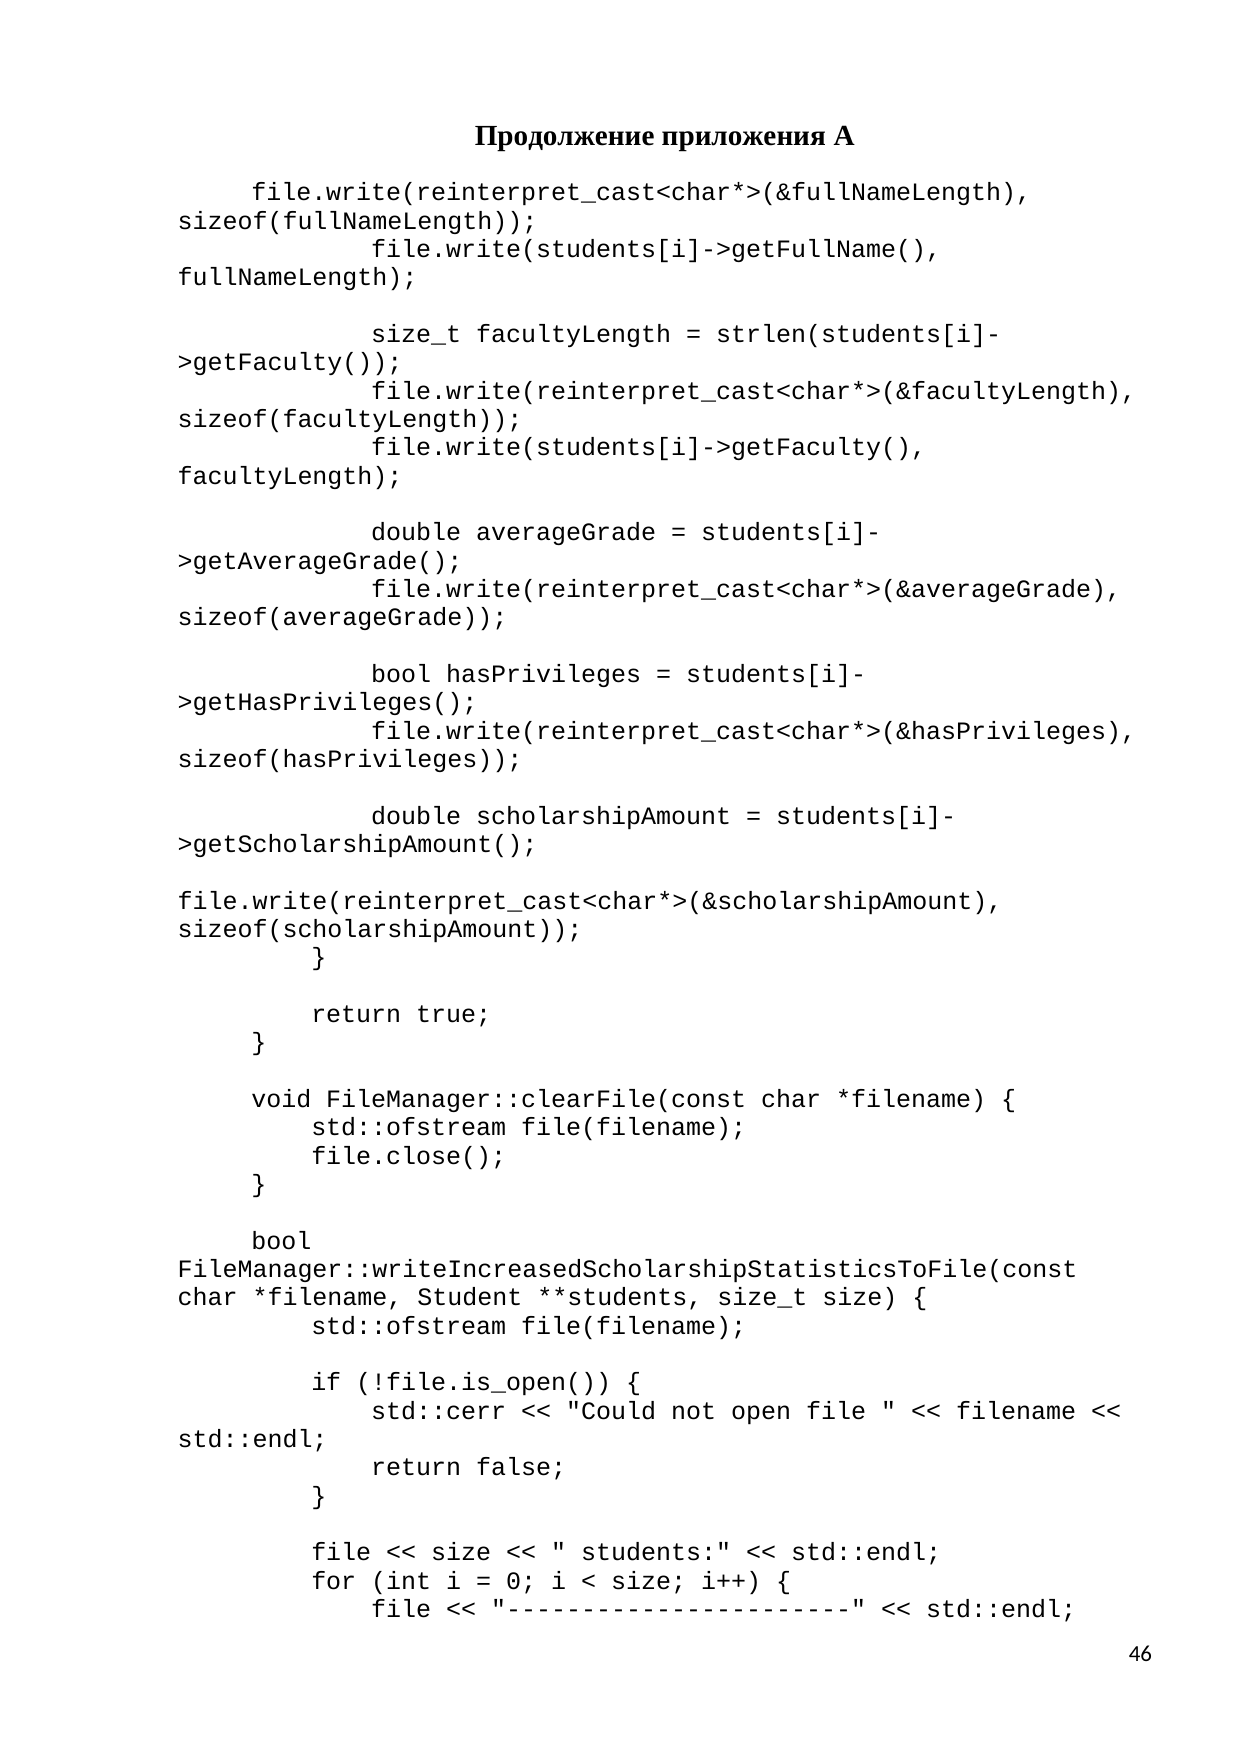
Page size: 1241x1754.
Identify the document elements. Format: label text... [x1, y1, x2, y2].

text file.write(reinterpret_cast<char*>(&averageGrade), sizeof(averageGrade)); [177, 577, 1152, 633]
text size_t facultyLength = strlen(students[i]->getFaculty()); [177, 322, 1152, 378]
text file.write(students[i]->getFaculty(), facultyLength); [177, 435, 1152, 492]
text double averageGrade = students[i]->getAverageGrade(); [177, 520, 1152, 577]
text file.write(reinterpret_cast<char*>(&facultyLength), sizeof(facultyLength)); [177, 378, 1152, 435]
text for (int i = 0; i < size; i++) { [177, 1568, 1152, 1597]
text } [177, 1030, 1152, 1058]
text file.write(reinterpret_cast<char*>(&fullNameLength), sizeof(fullNameLength)); [177, 180, 1152, 237]
text file << "-----------------------" << std::endl; [177, 1597, 1152, 1625]
text std::cerr << "Could not open file " << filename << std::endl; [177, 1398, 1152, 1455]
text } [177, 945, 1152, 973]
text bool FileManager::writeIncreasedScholarshipStatisticsToFile(const char *filename, Student **students, size_t size) { [177, 1228, 1152, 1313]
text void FileManager::clearFile(const char *filename) { [177, 1087, 1152, 1115]
text } [177, 1483, 1152, 1512]
text file << size << " students:" << std::endl; [177, 1540, 1152, 1568]
text if (!file.is_open()) { [177, 1370, 1152, 1398]
text file.close(); [177, 1143, 1152, 1172]
text return false; [177, 1455, 1152, 1483]
text file.write(reinterpret_cast<char*>(&scholarshipAmount), sizeof(scholarshipAmount)); [177, 860, 1152, 945]
text file.write(students[i]->getFullName(), fullNameLength); [177, 237, 1152, 293]
text bool hasPrivileges = students[i]->getHasPrivileges(); [177, 662, 1152, 718]
text double scholarshipAmount = students[i]->getScholarshipAmount(); [177, 803, 1152, 860]
subtitle Продолжение приложения А [177, 118, 1152, 152]
text std::ofstream file(filename); [177, 1115, 1152, 1143]
text file.write(reinterpret_cast<char*>(&hasPrivileges), sizeof(hasPrivileges)); [177, 718, 1152, 775]
text return true; [177, 1002, 1152, 1030]
text } [177, 1172, 1152, 1200]
text std::ofstream file(filename); [177, 1313, 1152, 1342]
